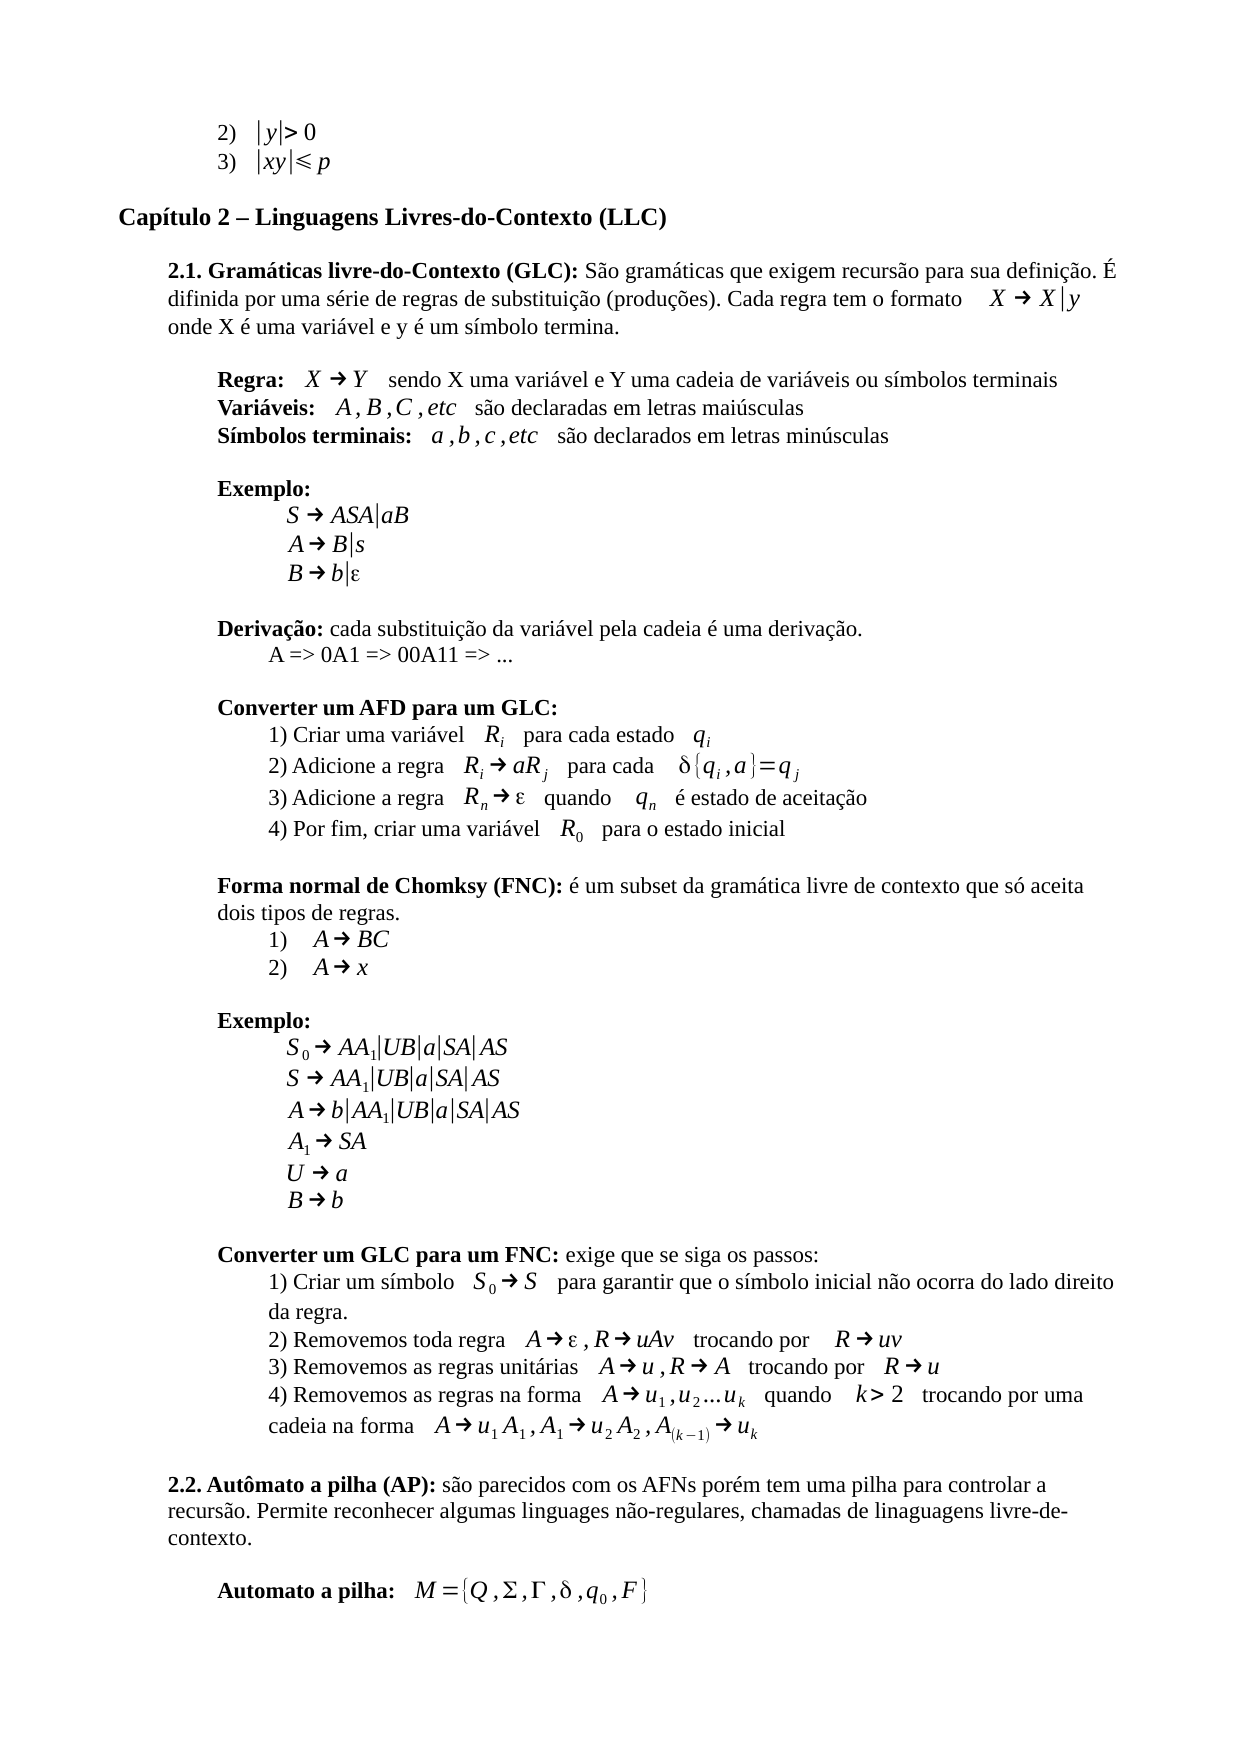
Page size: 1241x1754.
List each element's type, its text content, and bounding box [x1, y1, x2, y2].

text 2) [268, 953, 1122, 980]
text 2) Adicione a regrapara cada [268, 751, 1122, 783]
text 3) [217, 147, 1122, 176]
text Converter um GLC para um FNC: exige que se siga os passos: [217, 1241, 1122, 1267]
text 2.2. Autômato a pilha (AP): são parecidos com os AFNs porém tem uma pilha para controlar a recursão. Permite reconhecer algumas linguages não-regulares, chamadas de linaguagens livre-de-contexto. [168, 1471, 1122, 1550]
text Forma normal de Chomksy (FNC): é um subset da gramática livre de contexto que só aceita dois tipos de regras. [217, 872, 1122, 925]
text Regra:sendo X uma variável e Y uma cadeia de variáveis ou símbolos terminais [217, 366, 1122, 393]
text 4) Por fim, criar uma variávelpara o estado inicial [268, 814, 1122, 846]
text 4) Removemos as regras na formaquando trocando por uma cadeia na forma [268, 1380, 1122, 1444]
text Derivação: cada substituição da variável pela cadeia é uma derivação. [217, 614, 1122, 641]
text 1) Criar um símbolopara garantir que o símbolo inicial não ocorra do lado direito da regra. [268, 1267, 1122, 1325]
text 2.1. Gramáticas livre-do-Contexto (GLC): São gramáticas que exigem recursão para sua definição. É difinida por uma série de regras de substituição (produções). Cada regra tem o formato onde X é uma variável e y é um símbolo termina. [168, 257, 1122, 339]
text 1) Criar uma variávelpara cada estado [268, 720, 1122, 751]
text 2) Removemos toda regratrocando por [268, 1325, 1122, 1352]
text 1) [268, 925, 1122, 953]
text 3) Adicione a regraquando é estado de aceitação [268, 783, 1122, 814]
text Símbolos terminais:são declarados em letras minúsculas [217, 421, 1122, 449]
text Automato a pilha: [217, 1576, 1122, 1608]
text A => 0A1 => 00A11 => ... [268, 641, 1122, 667]
text 2) [217, 118, 1122, 147]
text Variáveis:são declaradas em letras maiúsculas [217, 393, 1122, 421]
text Converter um AFD para um GLC: [217, 694, 1122, 720]
text Capítulo 2 – Linguagens Livres-do-Contexto (LLC) [118, 202, 1122, 231]
text Exemplo: [217, 1007, 1122, 1033]
text Exemplo: [217, 475, 1122, 501]
text 3) Removemos as regras unitáriastrocando por [268, 1352, 1122, 1380]
